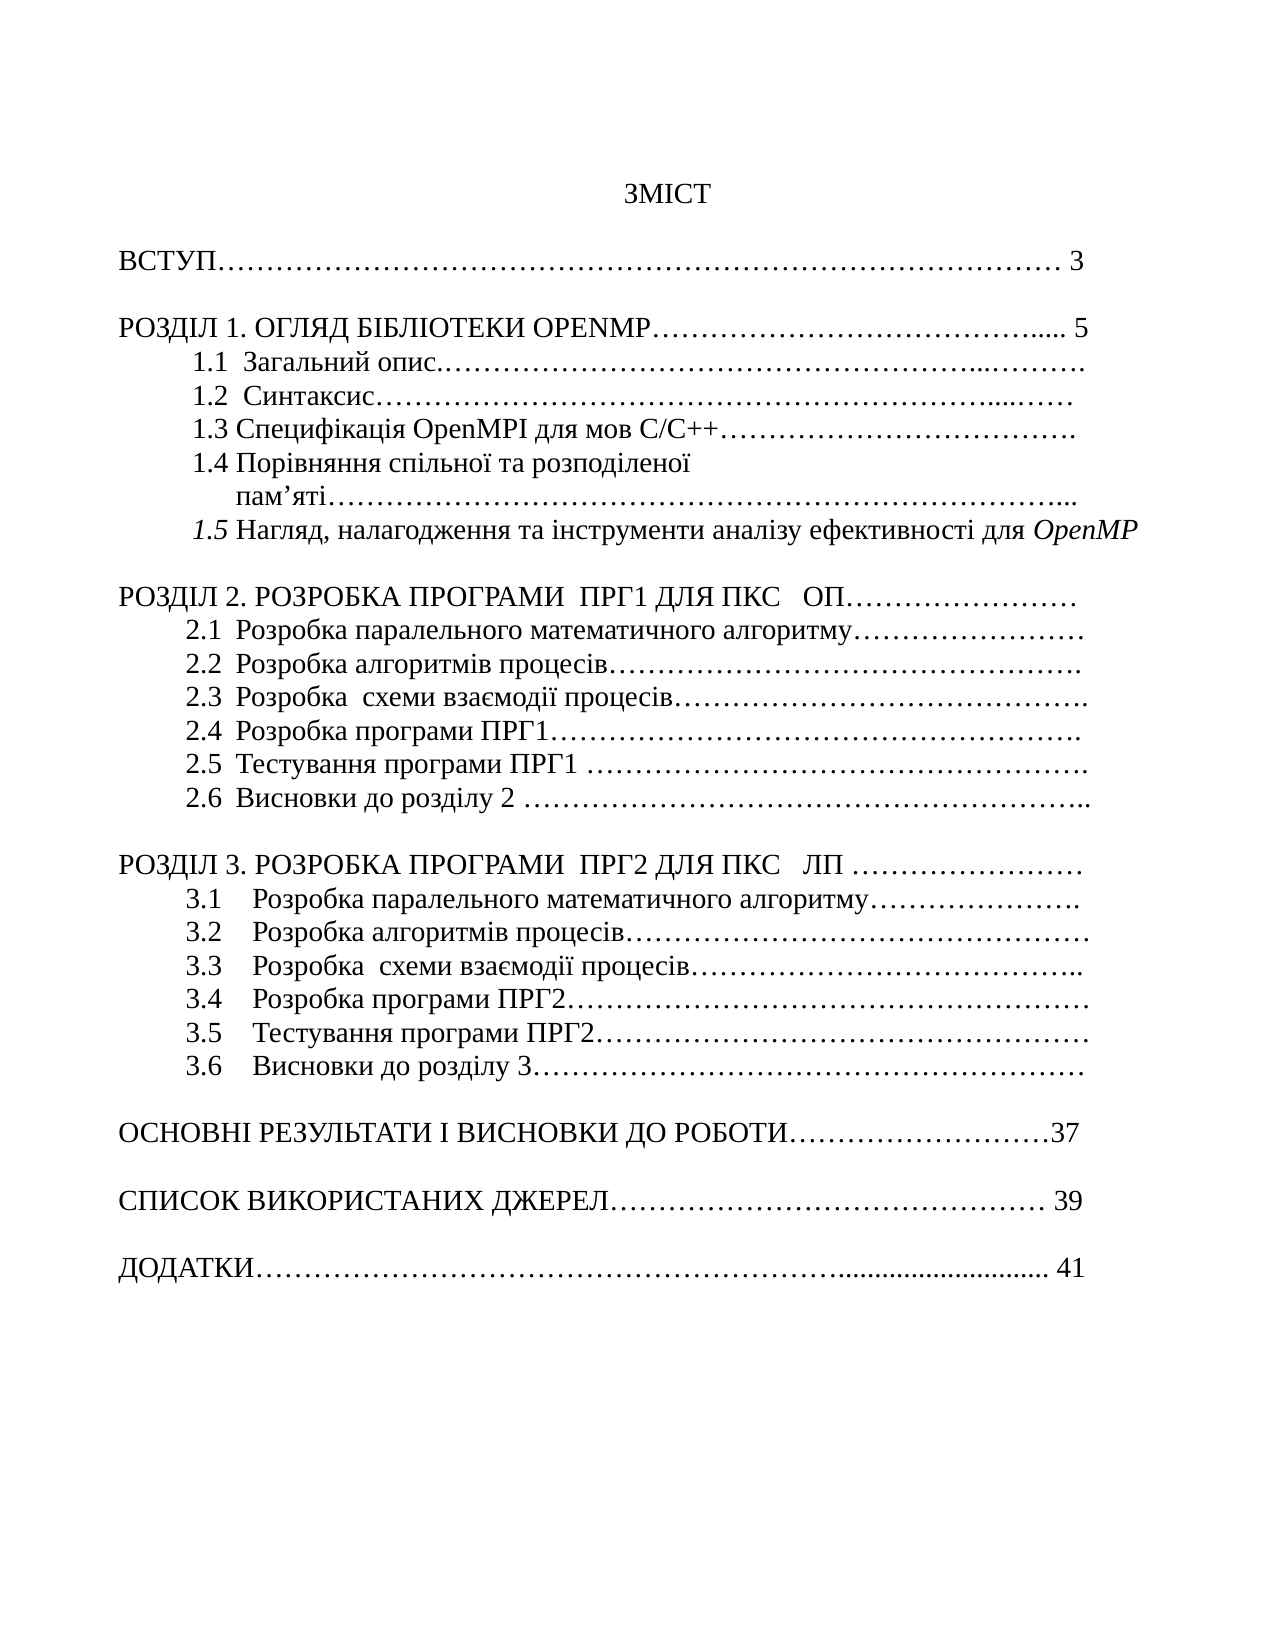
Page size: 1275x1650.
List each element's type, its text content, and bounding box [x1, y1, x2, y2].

list Тестування програми ПРГ1 ……………………………………………. [185, 747, 1216, 780]
text ДОДАТКИ……………………………………………………............................. 41 [118, 1250, 1216, 1283]
text ЗМІСТ [118, 176, 1216, 210]
text РОЗДІЛ 3. РОЗРОБКА ПРОГРАМИ ПРГ2 ДЛЯ ПКС ЛП …………………… [118, 847, 1216, 881]
list Розробка схеми взаємодії процесів……………………………………. [185, 679, 1216, 713]
text РОЗДІЛ 2. РОЗРОБКА ПРОГРАМИ ПРГ1 ДЛЯ ПКС ОП…………………… [118, 579, 1216, 612]
list Висновки до розділу 3………………………………………………… [185, 1048, 1216, 1082]
list Загальний опис.………………………………………………...………. [192, 344, 1216, 378]
list Розробка паралельного математичного алгоритму…………………… [185, 612, 1216, 646]
list Розробка алгоритмів процесів…………………………………………. [185, 646, 1216, 679]
list Розробка програми ПРГ1………………………………………………. [185, 713, 1216, 747]
list Розробка алгоритмів процесів………………………………………… [185, 914, 1216, 948]
list Розробка паралельного математичного алгоритму…………………. [185, 881, 1216, 914]
text СПИСОК ВИКОРИСТАНИХ ДЖЕРЕЛ……………………………………… 39 [118, 1183, 1216, 1216]
text РОЗДІЛ 1. ОГЛЯД БІБЛІОТЕКИ OPENMP…………………………………..... 5 [118, 311, 1216, 344]
list Синтаксис………………………………………………………....…… [192, 378, 1216, 411]
list Розробка схеми взаємодії процесів………………………………….. [185, 948, 1216, 981]
list Порівняння спільної та розподіленої пам’яті…………………………………………………………………... [192, 445, 1216, 512]
text ВСТУП…………………………………………………………………………… 3 [118, 243, 1216, 277]
list Розробка програми ПРГ2……………………………………………… [185, 981, 1216, 1015]
list Висновки до розділу 2 ………………………………………………….. [185, 780, 1216, 814]
list Тестування програми ПРГ2…………………………………………… [185, 1015, 1216, 1048]
text ОСНОВНІ РЕЗУЛЬТАТИ І ВИСНОВКИ ДО РОБОТИ………………………37 [118, 1116, 1216, 1149]
list Нагляд, налагодження та інструменти аналізу ефективності для OpenMP [192, 512, 1216, 545]
list Специфікація OpenMPI для мов C/C++………………………………. [192, 411, 1216, 445]
